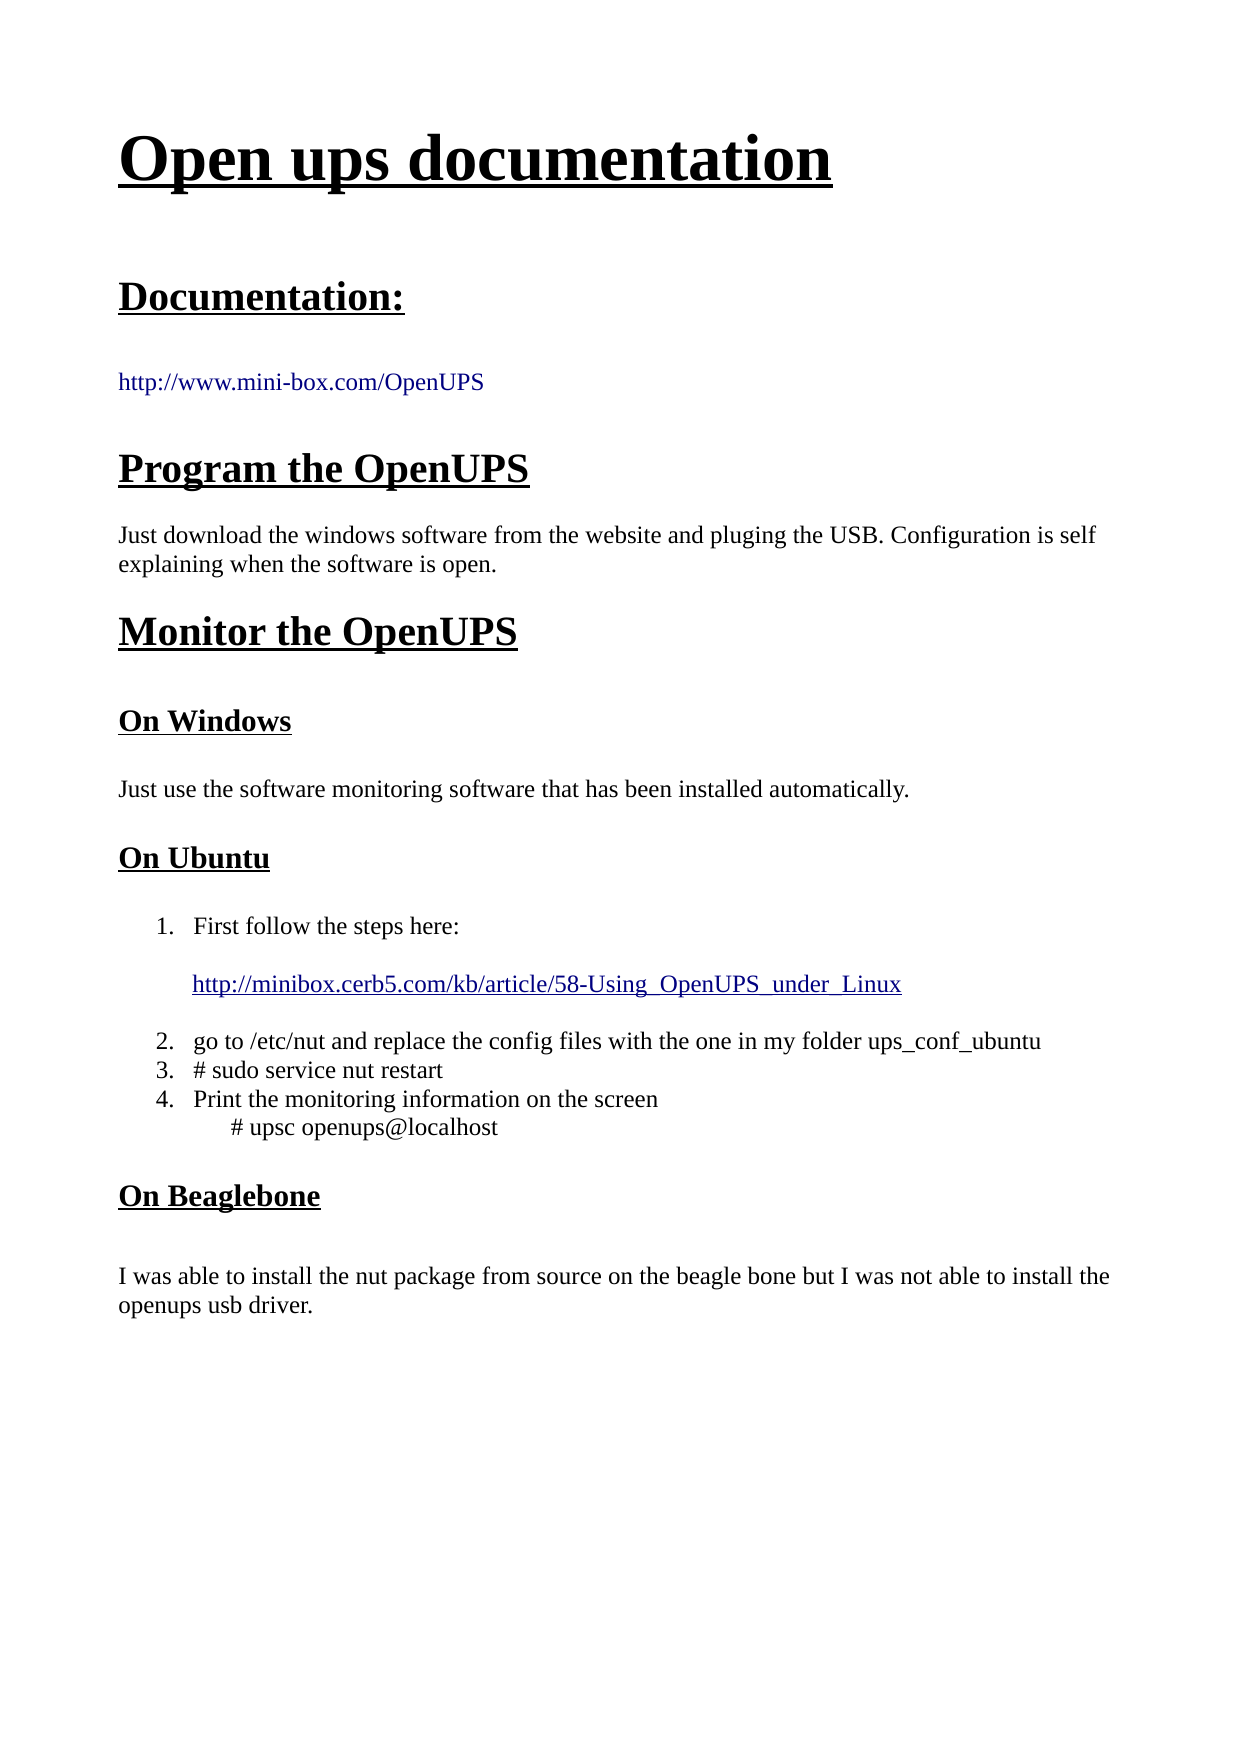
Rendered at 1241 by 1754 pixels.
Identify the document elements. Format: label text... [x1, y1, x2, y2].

text http://www.mini-box.com/OpenUPS [118, 367, 1122, 396]
list First follow the steps here: [156, 911, 1122, 940]
text Documentation: [118, 271, 1122, 319]
text I was able to install the nut package from source on the beagle bone but I was not able to install the openups usb driver. [118, 1261, 1122, 1318]
list # sudo service nut restart [156, 1055, 1122, 1084]
list go to /etc/nut and replace the config files with the one in my folder ups_conf_ubuntu [156, 1026, 1122, 1055]
text Monitor the OpenUPS [118, 607, 1122, 655]
list # upsc openups@localhost [193, 1112, 1122, 1141]
text On Ubuntu [118, 839, 1122, 875]
text Program the OpenUPS [118, 444, 1122, 492]
text Just use the software monitoring software that has been installed automatically. [118, 774, 1122, 803]
text On Windows [118, 703, 1122, 739]
text On Beaglebone [118, 1177, 1122, 1213]
text Just download the windows software from the website and pluging the USB. Configuration is self explaining when the software is open. [118, 521, 1122, 578]
list Print the monitoring information on the screen [156, 1084, 1122, 1112]
text Open ups documentation [118, 118, 1122, 195]
text http://minibox.cerb5.com/kb/article/58-Using_OpenUPS_under_Linux [118, 969, 1122, 997]
